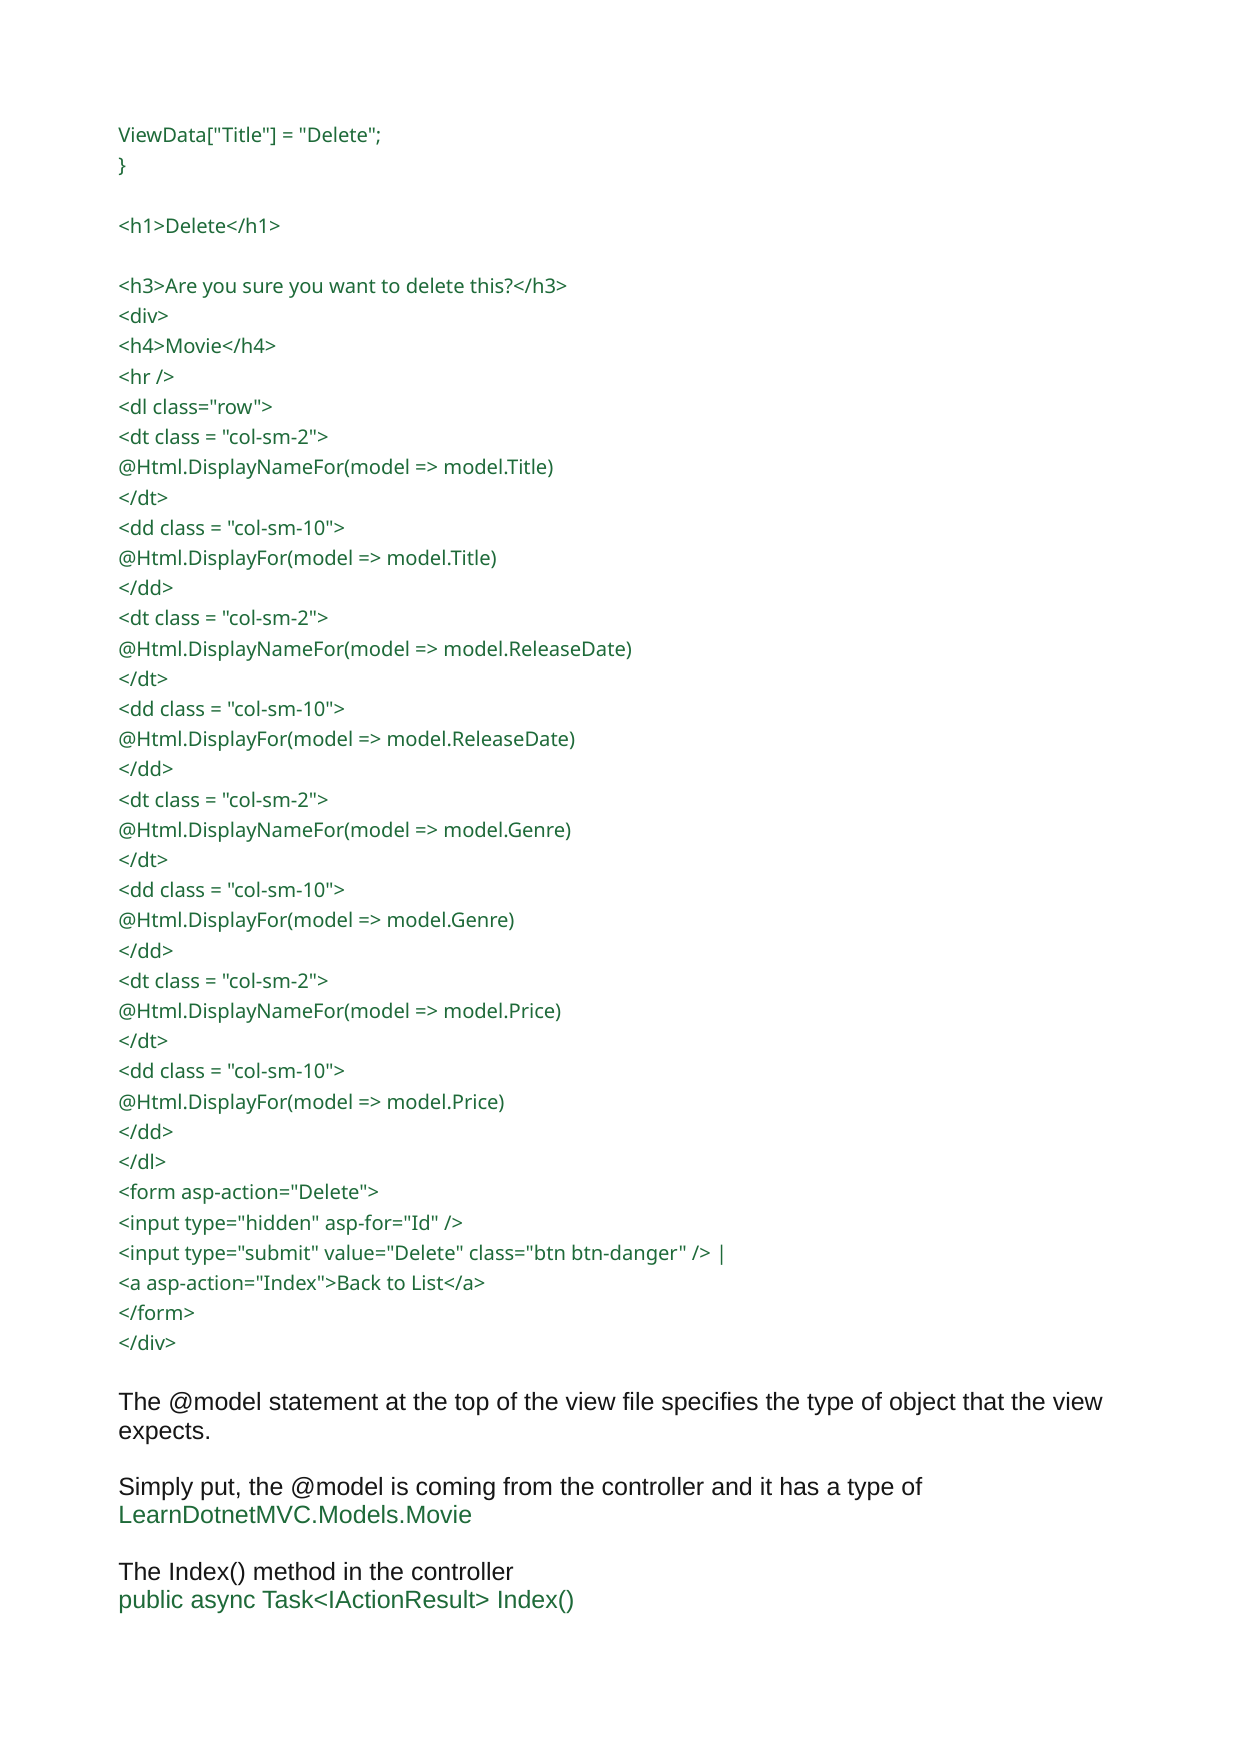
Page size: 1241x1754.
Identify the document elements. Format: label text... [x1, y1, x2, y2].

text The Index() method in the controller [118, 1557, 1122, 1585]
text <dd class = "col-sm-10"> [118, 692, 1122, 722]
text <div> [118, 299, 1122, 329]
text </dt> [118, 662, 1122, 692]
text <dd class = "col-sm-10"> [118, 873, 1122, 903]
text </dd> [118, 934, 1122, 964]
text @Html.DisplayFor(model => model.Price) [118, 1085, 1122, 1115]
text @Html.DisplayFor(model => model.Genre) [118, 903, 1122, 934]
text <dd class = "col-sm-10"> [118, 511, 1122, 541]
text @Html.DisplayNameFor(model => model.Price) [118, 994, 1122, 1024]
text public async Task<IActionResult> Index() [118, 1585, 1122, 1614]
text </form> [118, 1296, 1122, 1326]
text <dt class = "col-sm-2"> [118, 964, 1122, 994]
text </dl> [118, 1145, 1122, 1175]
text @Html.DisplayNameFor(model => model.Title) [118, 450, 1122, 481]
text </dd> [118, 571, 1122, 601]
text </dt> [118, 1024, 1122, 1054]
text <dd class = "col-sm-10"> [118, 1054, 1122, 1085]
text ViewData["Title"] = "Delete"; [118, 118, 1122, 148]
text Simply put, the @model is coming from the controller and it has a type of LearnDotnetMVC.Models.Movie [118, 1472, 1122, 1529]
text <input type="hidden" asp-for="Id" /> [118, 1206, 1122, 1236]
text </dd> [118, 752, 1122, 783]
text </dd> [118, 1115, 1122, 1145]
text <hr /> [118, 360, 1122, 390]
text @Html.DisplayFor(model => model.Title) [118, 541, 1122, 571]
text <dt class = "col-sm-2"> [118, 783, 1122, 813]
text </dt> [118, 481, 1122, 511]
text } [118, 148, 1122, 178]
text <dt class = "col-sm-2"> [118, 420, 1122, 450]
text @Html.DisplayNameFor(model => model.ReleaseDate) [118, 632, 1122, 662]
text <a asp-action="Index">Back to List</a> [118, 1266, 1122, 1296]
text <h4>Movie</h4> [118, 329, 1122, 360]
text </dt> [118, 843, 1122, 873]
text </div> [118, 1326, 1122, 1357]
text @Html.DisplayFor(model => model.ReleaseDate) [118, 722, 1122, 752]
text The @model statement at the top of the view file specifies the type of object that the view expects. [118, 1387, 1122, 1444]
text <dt class = "col-sm-2"> [118, 601, 1122, 632]
text <h3>Are you sure you want to delete this?</h3> [118, 269, 1122, 299]
text <dl class="row"> [118, 390, 1122, 420]
text <h1>Delete</h1> [118, 209, 1122, 239]
text @Html.DisplayNameFor(model => model.Genre) [118, 813, 1122, 843]
text <input type="submit" value="Delete" class="btn btn-danger" /> | [118, 1236, 1122, 1266]
text <form asp-action="Delete"> [118, 1175, 1122, 1206]
